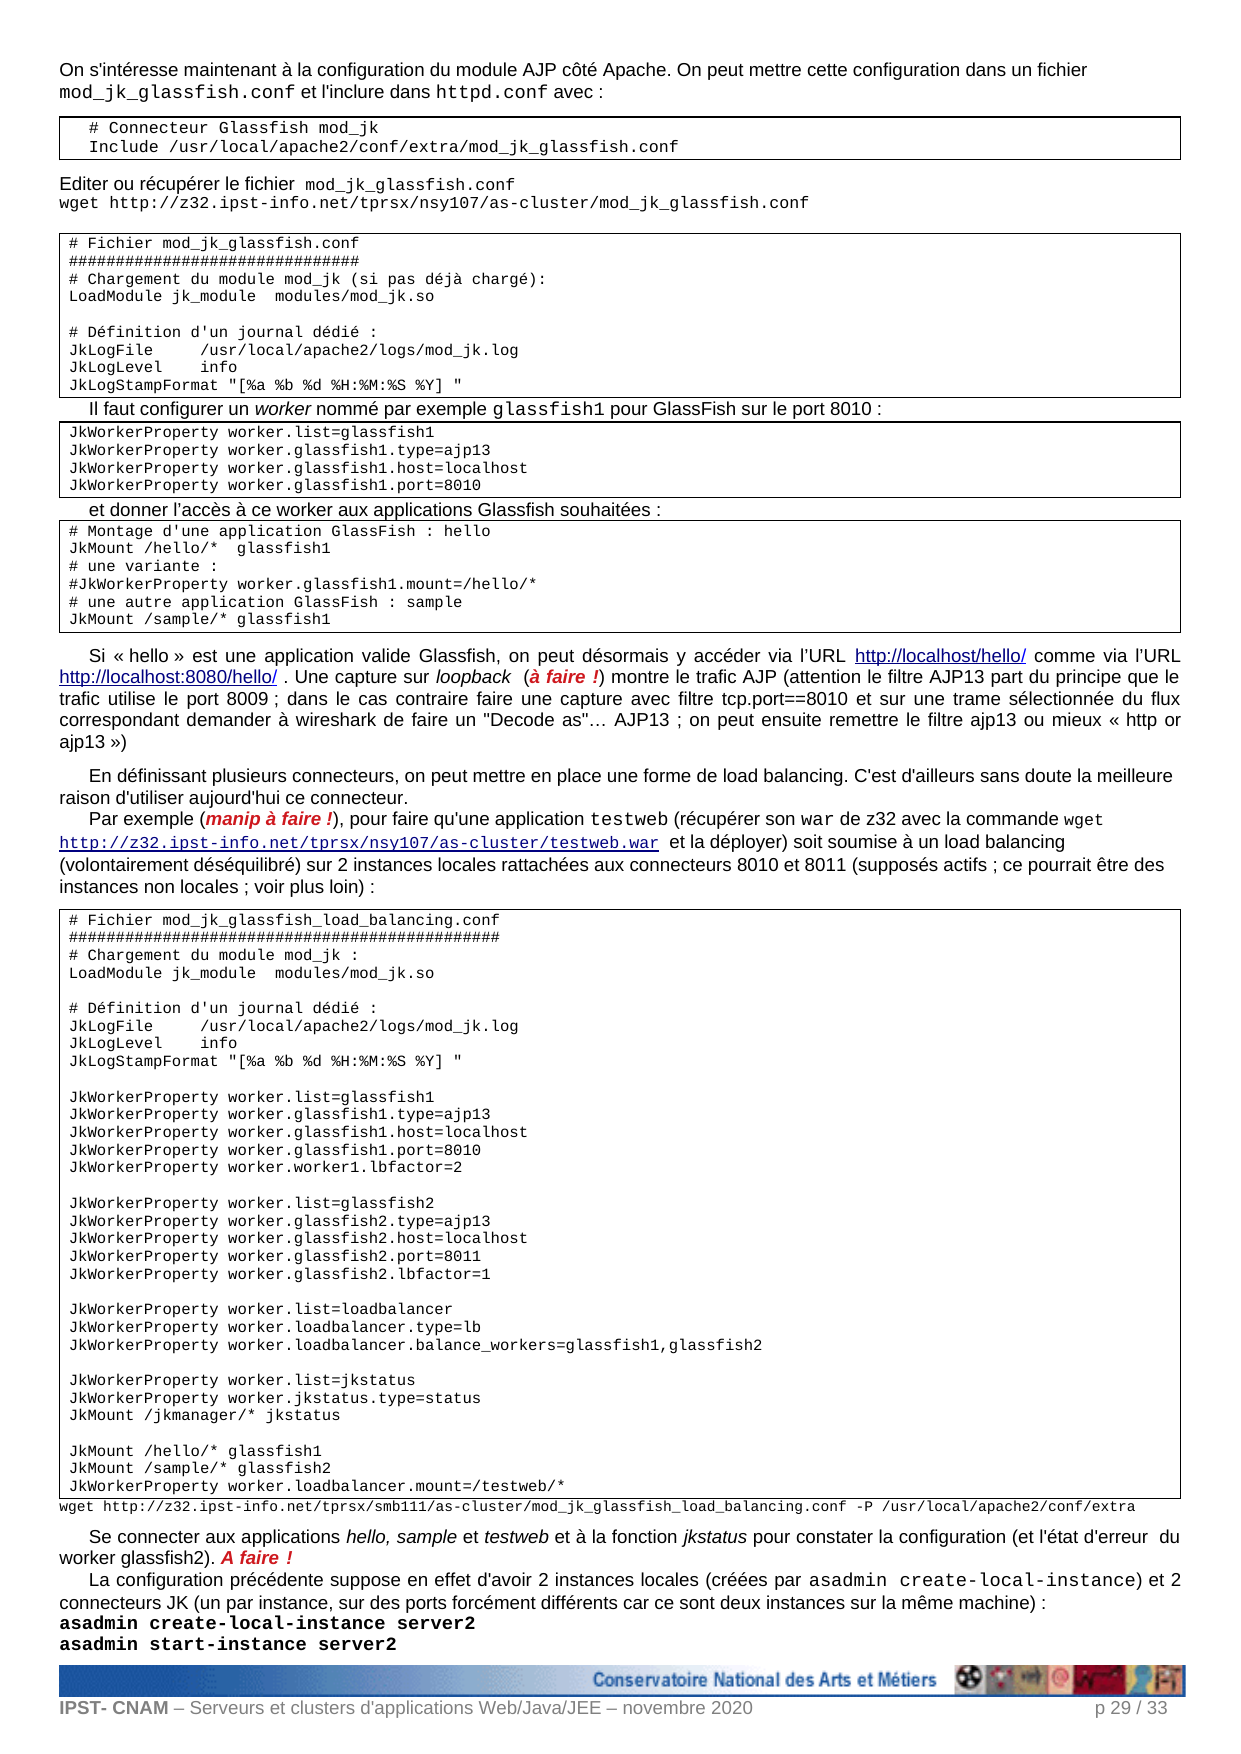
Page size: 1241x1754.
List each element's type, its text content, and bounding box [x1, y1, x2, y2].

text JkLogLevel info [60, 357, 1180, 374]
text JkWorkerProperty worker.glassfish2.host=localhost [60, 1227, 1180, 1245]
text JkWorkerProperty worker.glassfish1.type=ajp13 [60, 1103, 1180, 1121]
text La configuration précédente suppose en effet d'avoir 2 instances locales (créées par asadmin create-local-instance) et 2 connecteurs JK (un par instance, sur des ports forcément différents car ce sont deux instances sur la même machine) : [59, 1569, 1181, 1613]
text JkWorkerProperty worker.list=jkstatus [60, 1369, 1180, 1387]
text LoadModule jk_module modules/mod_jk.so [60, 962, 1180, 983]
text # une autre application GlassFish : sample [60, 591, 1180, 609]
text JkWorkerProperty worker.loadbalancer.mount=/testweb/* [60, 1475, 1180, 1498]
text asadmin create-local-instance server2 [59, 1613, 1181, 1635]
text JkWorkerProperty worker.jkstatus.type=status [60, 1387, 1180, 1404]
text JkLogStampFormat "[%a %b %d %H:%M:%S %Y] " [60, 1050, 1180, 1071]
text En définissant plusieurs connecteurs, on peut mettre en place une forme de load balancing. C'est d'ailleurs sans doute la meilleure raison d'utiliser aujourd'hui ce connecteur. [59, 765, 1181, 808]
text JkWorkerProperty worker.list=glassfish2 [60, 1192, 1180, 1210]
text # Définition d'un journal dédié : [60, 997, 1180, 1015]
text JkMount /sample/* glassfish1 [60, 609, 1180, 632]
text et donner l’accès à ce worker aux applications Glassfish souhaitées : [59, 498, 1181, 520]
text JkLogFile /usr/local/apache2/logs/mod_jk.log [60, 1015, 1180, 1033]
text JkWorkerProperty worker.list=loadbalancer [60, 1298, 1180, 1316]
text JkMount /jkmanager/* jkstatus [60, 1404, 1180, 1425]
text JkWorkerProperty worker.glassfish1.host=localhost [60, 457, 1180, 474]
text JkWorkerProperty worker.glassfish2.lbfactor=1 [60, 1263, 1180, 1284]
text JkWorkerProperty worker.glassfish1.port=8010 [60, 474, 1180, 497]
text JkWorkerProperty worker.glassfish2.port=8011 [60, 1245, 1180, 1263]
text Par exemple (manip à faire !), pour faire qu'une application testweb (récupérer son war de z32 avec la commande wget http://z32.ipst-info.net/tprsx/nsy107/as-cluster/testweb.war et la déployer) soit soumise à un load balancing (volontairement déséquilibré) sur 2 instances locales rattachées aux connecteurs 8010 et 8011 (supposés actifs ; ce pourrait être des instances non locales ; voir plus loin) : [59, 808, 1181, 897]
text ############################################## [60, 926, 1180, 944]
text ############################### [60, 250, 1180, 268]
text JkWorkerProperty worker.glassfish1.host=localhost [60, 1121, 1180, 1139]
text JkWorkerProperty worker.list=glassfish1 [60, 1086, 1180, 1103]
text JkWorkerProperty worker.loadbalancer.balance_workers=glassfish1,glassfish2 [60, 1334, 1180, 1354]
text JkMount /hello/* glassfish1 [60, 538, 1180, 556]
text Include /usr/local/apache2/conf/extra/mod_jk_glassfish.conf [60, 135, 1180, 159]
text JkWorkerProperty worker.glassfish2.type=ajp13 [60, 1210, 1180, 1227]
text # Définition d'un journal dédié : [60, 321, 1180, 339]
text # Fichier mod_jk_glassfish.conf [60, 234, 1180, 250]
text #JkWorkerProperty worker.glassfish1.mount=/hello/* [60, 573, 1180, 591]
text JkWorkerProperty worker.list=glassfish1 [60, 423, 1180, 439]
text Si « hello » est une application valide Glassfish, on peut désormais y accéder via l’URL http://localhost/hello/ comme via l’URL http://localhost:8080/hello/ . Une capture sur loopback (à faire !) montre le trafic AJP (attention le filtre AJP13 part du principe que le trafic utilise le port 8009 ; dans le cas contraire faire une capture avec filtre tcp.port==8010 et sur une trame sélectionnée du flux correspondant demander à wireshark de faire un "Decode as"… AJP13 ; on peut ensuite remettre le filtre ajp13 ou mieux « http or ajp13 ») [59, 644, 1181, 752]
text JkLogStampFormat "[%a %b %d %H:%M:%S %Y] " [60, 374, 1180, 397]
text LoadModule jk_module modules/mod_jk.so [60, 286, 1180, 307]
text JkWorkerProperty worker.worker1.lbfactor=2 [60, 1157, 1180, 1177]
text JkWorkerProperty worker.loadbalancer.type=lb [60, 1316, 1180, 1334]
text # une variante : [60, 556, 1180, 573]
text Editer ou récupérer le fichier mod_jk_glassfish.conf [59, 172, 1181, 195]
text JkMount /hello/* glassfish1 [60, 1440, 1180, 1458]
text Se connecter aux applications hello, sample et testweb et à la fonction jkstatus pour constater la configuration (et l'état d'erreur du worker glassfish2). A faire ! [59, 1526, 1181, 1569]
text # Chargement du module mod_jk : [60, 944, 1180, 962]
text asadmin start-instance server2 [59, 1635, 1181, 1656]
text # Fichier mod_jk_glassfish_load_balancing.conf [60, 910, 1180, 926]
text JkLogFile /usr/local/apache2/logs/mod_jk.log [60, 339, 1180, 357]
text # Montage d'une application GlassFish : hello [60, 521, 1180, 538]
text wget http://z32.ipst-info.net/tprsx/nsy107/as-cluster/mod_jk_glassfish.conf [59, 195, 1181, 214]
text On s'intéresse maintenant à la configuration du module AJP côté Apache. On peut mettre cette configuration dans un fichier mod_jk_glassfish.conf et l'inclure dans httpd.conf avec : [59, 59, 1181, 104]
text JkMount /sample/* glassfish2 [60, 1458, 1180, 1475]
text wget http://z32.ipst-info.net/tprsx/smb111/as-cluster/mod_jk_glassfish_load_balancing.conf -P /usr/local/apache2/conf/extra [59, 1499, 1181, 1516]
text JkWorkerProperty worker.glassfish1.port=8010 [60, 1139, 1180, 1157]
text # Connecteur Glassfish mod_jk [60, 118, 1180, 135]
text Il faut configurer un worker nommé par exemple glassfish1 pour GlassFish sur le port 8010 : [59, 398, 1181, 421]
text JkWorkerProperty worker.glassfish1.type=ajp13 [60, 439, 1180, 457]
text # Chargement du module mod_jk (si pas déjà chargé): [60, 268, 1180, 286]
text JkLogLevel info [60, 1033, 1180, 1050]
